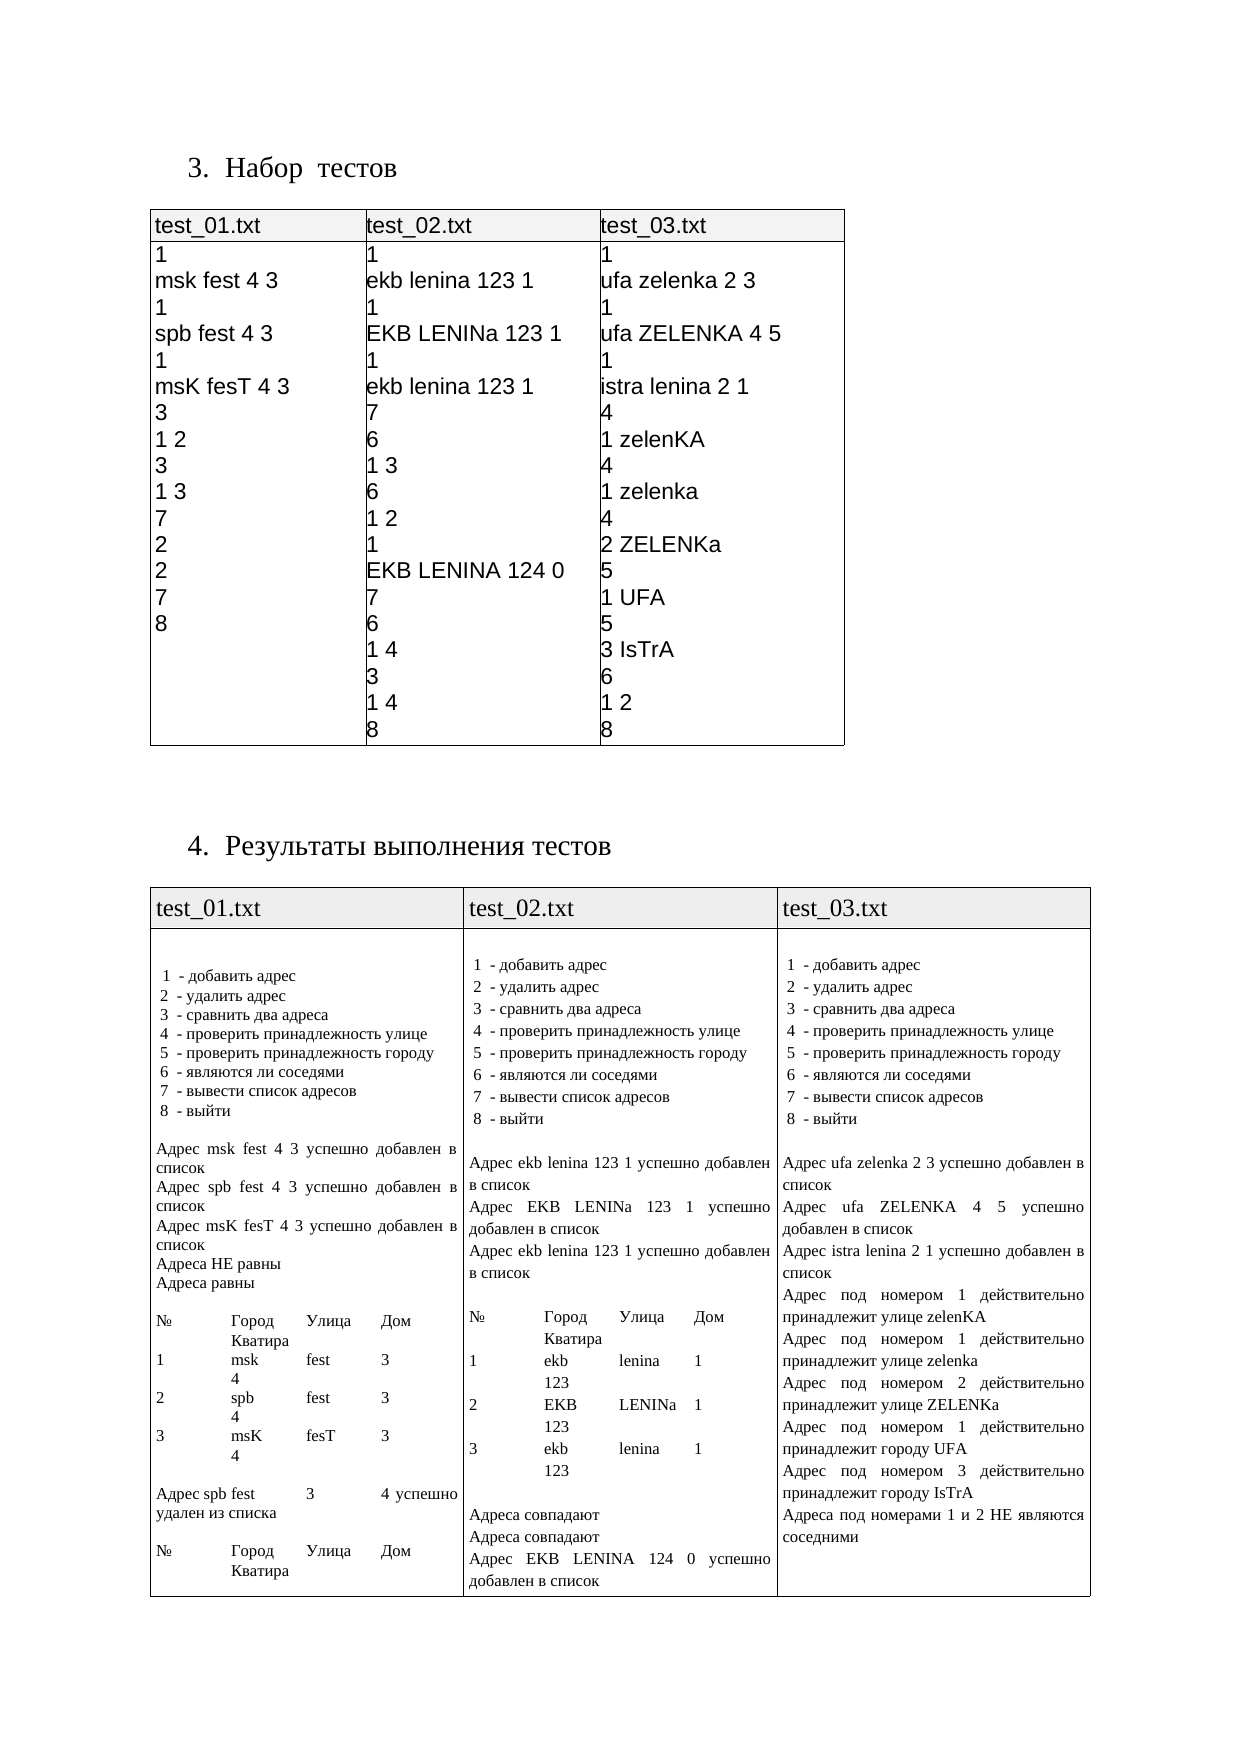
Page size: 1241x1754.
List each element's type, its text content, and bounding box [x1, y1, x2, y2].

table_cell 1 [367, 531, 600, 557]
table_cell 1 - добавить адрес 2 - удалить адрес 3 - сравнить два адреса 4 - проверить принадлежность улице 5 - проверить принадлежность городу 6 - являются ли соседями 7 - вывести список адресов 8 - выйти Адрес ufa zelenka 2 3 успешно добавлен в список Адрес ufa ZELENKA 4 5 успешно добавлен в список Адрес istra lenina 2 1 успешно добавлен в список Адрес под номером 1 действительно принадлежит улице zelenKA Адрес под номером 1 действительно принадлежит улице zelenka Адрес под номером 2 действительно принадлежит улице ZELENKa Адрес под номером 1 действительно принадлежит городу UFA Адрес под номером 3 действительно принадлежит городу IsTrA Адреса под номерами 1 и 2 НЕ являются соседними [778, 929, 1090, 1596]
table_cell 1 [601, 242, 844, 267]
table_cell 4 [601, 452, 844, 478]
table_header test_02.txt [464, 888, 777, 927]
table_cell msk fest 4 3 [151, 268, 366, 294]
table_cell ekb lenina 123 1 [367, 268, 600, 294]
table_cell 1 - добавить адрес 2 - удалить адрес 3 - сравнить два адреса 4 - проверить принадлежность улице 5 - проверить принадлежность городу 6 - являются ли соседями 7 - вывести список адресов 8 - выйти Адрес ekb lenina 123 1 успешно добавлен в список Адрес EKB LENINa 123 1 успешно добавлен в список Адрес ekb lenina 123 1 успешно добавлен в список № Город Улица Дом Кватира 1 ekb lenina 1 123 2 EKB LENINa 1 123 3 ekb lenina 1 123 Адреса совпадают Адреса совпадают Адрес EKB LENINA 124 0 успешно добавлен в список [464, 929, 777, 1596]
table_cell 8 [367, 716, 600, 745]
table_cell 1 [151, 347, 366, 373]
table_header test_01.txt [151, 888, 463, 927]
table_cell 1 [367, 294, 600, 320]
table_header test_01.txt [151, 210, 366, 241]
table_cell EKB LENINA 124 0 [367, 558, 600, 584]
table_cell 1 2 [151, 426, 366, 452]
table_cell 1 - добавить адрес 2 - удалить адрес 3 - сравнить два адреса 4 - проверить принадлежность улице 5 - проверить принадлежность городу 6 - являются ли соседями 7 - вывести список адресов 8 - выйти Адрес msk fest 4 3 успешно добавлен в список Адрес spb fest 4 3 успешно добавлен в список Адрес msK fesT 4 3 успешно добавлен в список Адреса НЕ равны Адреса равны № Город Улица Дом Кватира 1 msk fest 3 4 2 spb fest 3 4 3 msK fesT 3 4 Адрес spb fest 3 4 успешно удален из списка № Город Улица Дом Кватира [151, 929, 463, 1596]
table_cell 1 3 [367, 452, 600, 478]
table_cell 1 [367, 242, 600, 267]
table_cell 1 zelenka [601, 478, 844, 505]
table_header test_03.txt [778, 888, 1090, 927]
table_cell 1 UFA [601, 584, 844, 610]
table_cell 2 ZELENKa [601, 531, 844, 557]
table_cell 6 [367, 478, 600, 505]
table_cell 1 4 [367, 689, 600, 716]
table_cell 2 [151, 558, 366, 584]
table_cell ekb lenina 123 1 [367, 373, 600, 399]
table_cell 1 3 [151, 478, 366, 505]
table_cell 1 [601, 294, 844, 320]
table_cell 7 [151, 584, 366, 610]
table_cell 3 [367, 663, 600, 689]
table_cell 7 [367, 584, 600, 610]
table_cell 8 [601, 716, 844, 745]
table_cell 1 zelenKA [601, 426, 844, 452]
table_cell istra lenina 2 1 [601, 373, 844, 399]
table_cell 1 [601, 347, 844, 373]
table_cell [151, 716, 366, 745]
table_cell 1 [151, 294, 366, 320]
table_cell ufa zelenka 2 3 [601, 268, 844, 294]
table_header test_03.txt [601, 210, 844, 241]
table_cell 3 IsTrA [601, 636, 844, 663]
table_cell 3 [151, 399, 366, 426]
table_cell 6 [367, 610, 600, 636]
table_cell 8 [151, 610, 366, 636]
table_cell msK fesT 4 3 [151, 373, 366, 399]
table_cell 2 [151, 531, 366, 557]
table_cell 3 [151, 452, 366, 478]
table_cell [151, 636, 366, 663]
table_cell 5 [601, 558, 844, 584]
table_cell [151, 689, 366, 716]
list Результаты выполнения тестов [187, 828, 1090, 862]
table_cell EKB LENINa 123 1 [367, 320, 600, 347]
table_cell 6 [601, 663, 844, 689]
table_cell 4 [601, 505, 844, 531]
table_cell 5 [601, 610, 844, 636]
table_cell 7 [151, 505, 366, 531]
table_cell 1 2 [601, 689, 844, 716]
table_cell 1 [151, 242, 366, 267]
list Набор тестов [187, 150, 1090, 183]
table_cell 6 [367, 426, 600, 452]
table_cell [151, 663, 366, 689]
table_cell 4 [601, 399, 844, 426]
table_cell 1 4 [367, 636, 600, 663]
table_cell ufa ZELENKA 4 5 [601, 320, 844, 347]
table_cell 1 2 [367, 505, 600, 531]
table_cell 1 [367, 347, 600, 373]
table_cell spb fest 4 3 [151, 320, 366, 347]
table_cell 7 [367, 399, 600, 426]
table_header test_02.txt [367, 210, 600, 241]
